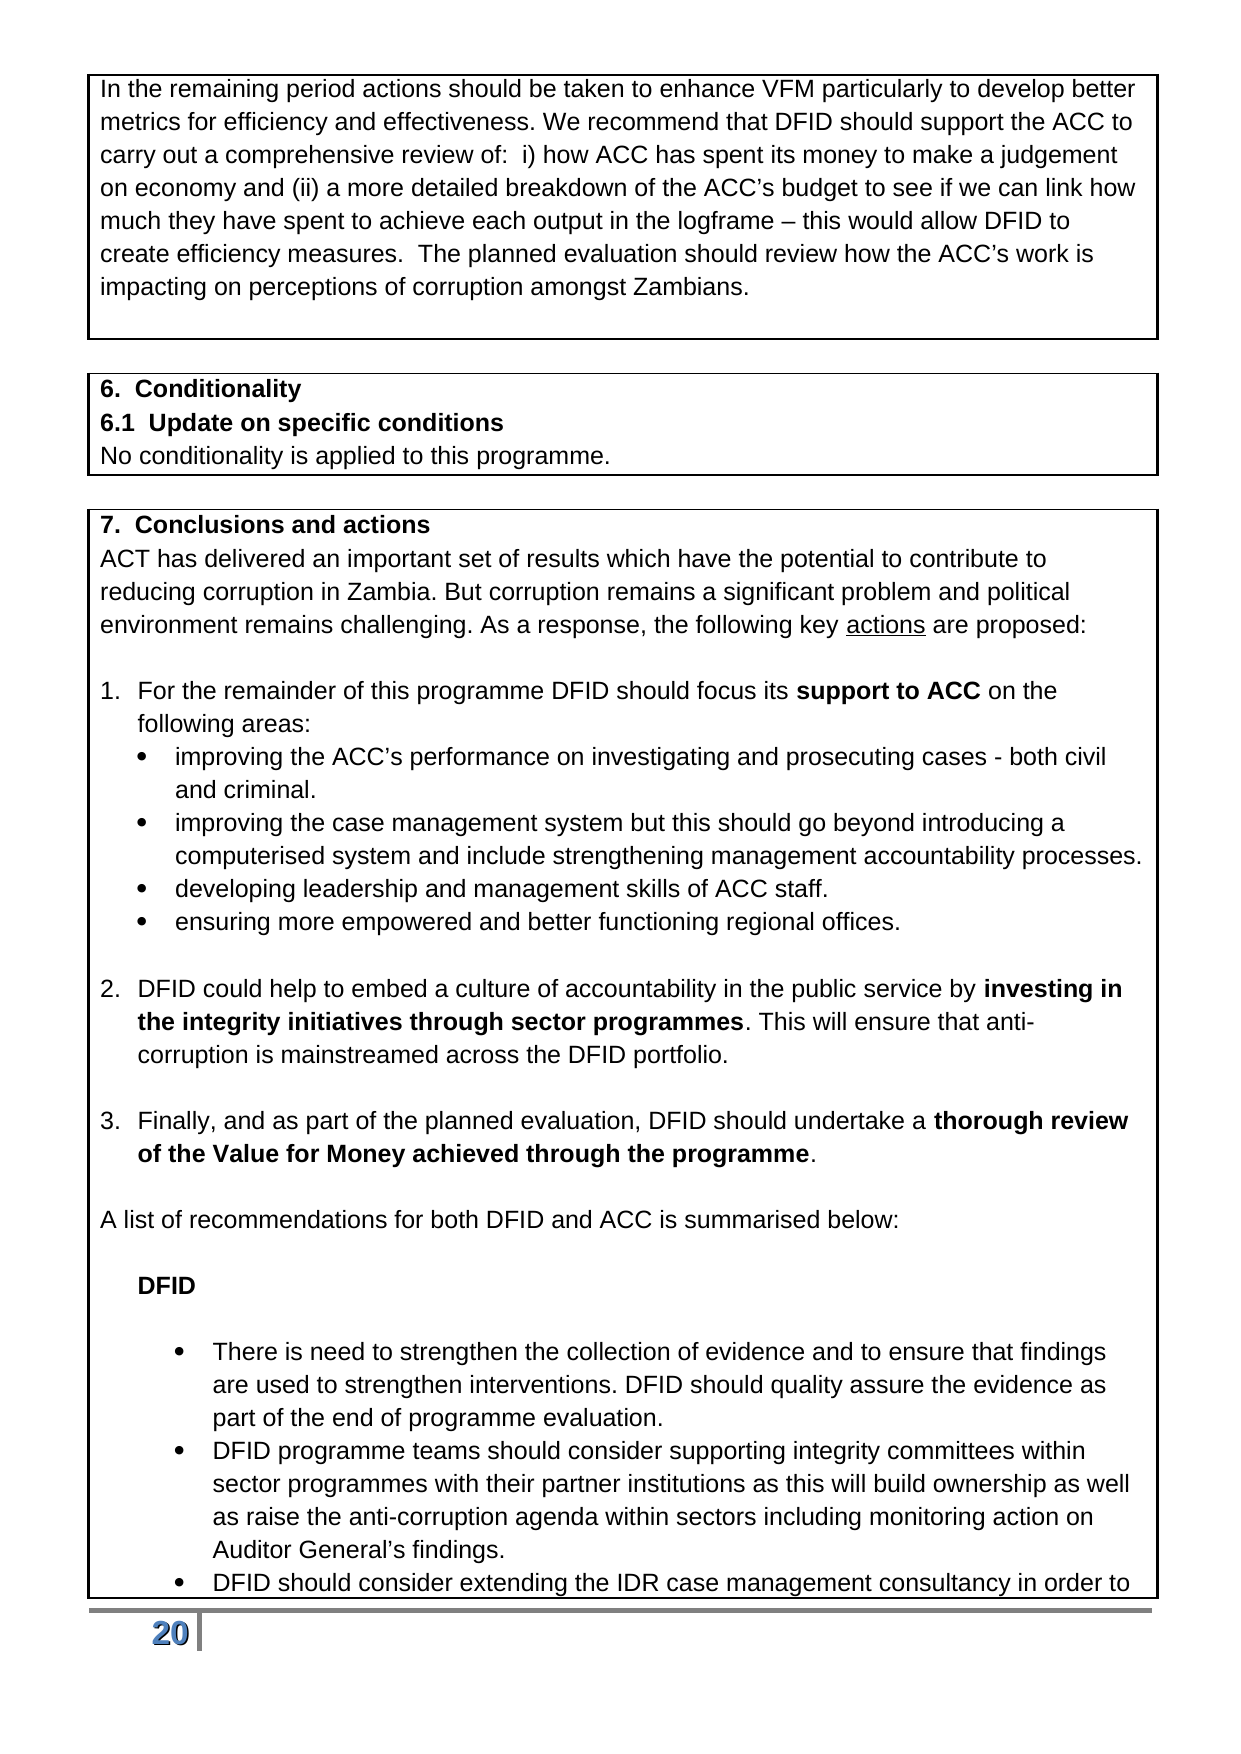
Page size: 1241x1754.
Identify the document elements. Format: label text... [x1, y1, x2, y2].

table_header 6. Conditionality [90, 374, 1156, 408]
table_cell ACT has delivered an important set of results which have the potential to contribute to reducing corruption in Zambia. But corruption remains a significant problem and political environment remains challenging. As a response, the following key actions are proposed: For the remainder of this programme DFID should focus its support to ACC on the following areas: improving the ACC’s performance on investigating and prosecuting cases - both civil and criminal. improving the case management system but this should go beyond introducing a computerised system and include strengthening management accountability processes. developing leadership and management skills of ACC staff. ensuring more empowered and better functioning regional offices. DFID could help to embed a culture of accountability in the public service by investing in the integrity initiatives through sector programmes. This will ensure that anti-corruption is mainstreamed across the DFID portfolio. Finally, and as part of the planned evaluation, DFID should undertake a thorough review of the Value for Money achieved through the programme. A list of recommendations for both DFID and ACC is summarised below: DFID There is need to strengthen the collection of evidence and to ensure that findings are used to strengthen interventions. DFID should quality assure the evidence as part of the end of programme evaluation. DFID programme teams should consider supporting integrity committees within sector programmes with their partner institutions as this will build ownership as well as raise the anti-corruption agenda within sectors including monitoring action on Auditor General’s findings. DFID should consider extending the IDR case management consultancy in order to improve ACC effectiveness. DFID should make a decision on the future engagement with APNAC, with less than a year left on this programme this may be more relevant in thinking around DFID’s long term engagement on anti-corruption. DFID and ACC should consider increasing the weighting on output 5 to 20% and decrease the weighting on output 1 to 10%. Increasing the institutional capacity of the ACC particularly in the regions will be critical in improving the effectiveness of the ACC. ACC ACC needs to review its investigation authorisation process so that cases do not overwhelm staff. ACC needs to build longer term partnerships with fewer civil society organisations, have partnerships that cover the geographical reach and consider strategic partnerships with private sector stakeholders. ACC should consider devolving more authority to the regional offices to plan and implement activities then hold them accountable for results. ACC needs to come up with a guide and tool kit on how to implement anti-corruption initiatives for the MDAs which should go beyond awareness campaigns as Anti-Corruption is still seen as an ‘ACC’ issue. ACC need to develop and implement robust action plans for existing Integrity Committees rather than establishing more and review what model of integrity initiative is rolled out to different institutions. ACC need to improve case management so that the status of each case can be clearly tracked. ACC needs to improve the timeliness of its decisions on investigations and prosecutions. Management should consider delegating authority (as appropriate) to lower levels in the organisation. ACC needs to think more on the drivers of corruption in each sector and identify the risks in the ‘delivery chain’ then develop educational materials that are relevant. ACC needs to consider developing technical competency frameworks for all technical cadres. The implementation of an electronic management system (with the caveats noted) should be prioritised. ACC needs to develop a leadership and organisational development strategy. The current training approach (while much improved) is still ad hoc. ACC and DFID should consider extending the relationship with CMEUK and other relevant institutions to take this forward. [90, 544, 1156, 1597]
table_header 7. Conclusions and actions [90, 510, 1156, 544]
table_cell In the remaining period actions should be taken to enhance VFM particularly to develop better metrics for efficiency and effectiveness. We recommend that DFID should support the ACC to carry out a comprehensive review of: i) how ACC has spent its money to make a judgement on economy and (ii) a more detailed breakdown of the ACC’s budget to see if we can link how much they have spent to achieve each output in the logframe – this would allow DFID to create efficiency measures. The planned evaluation should review how the ACC’s work is impacting on perceptions of corruption amongst Zambians. [90, 76, 1156, 338]
table_cell 6.1 Update on specific conditions No conditionality is applied to this programme. [90, 408, 1156, 474]
